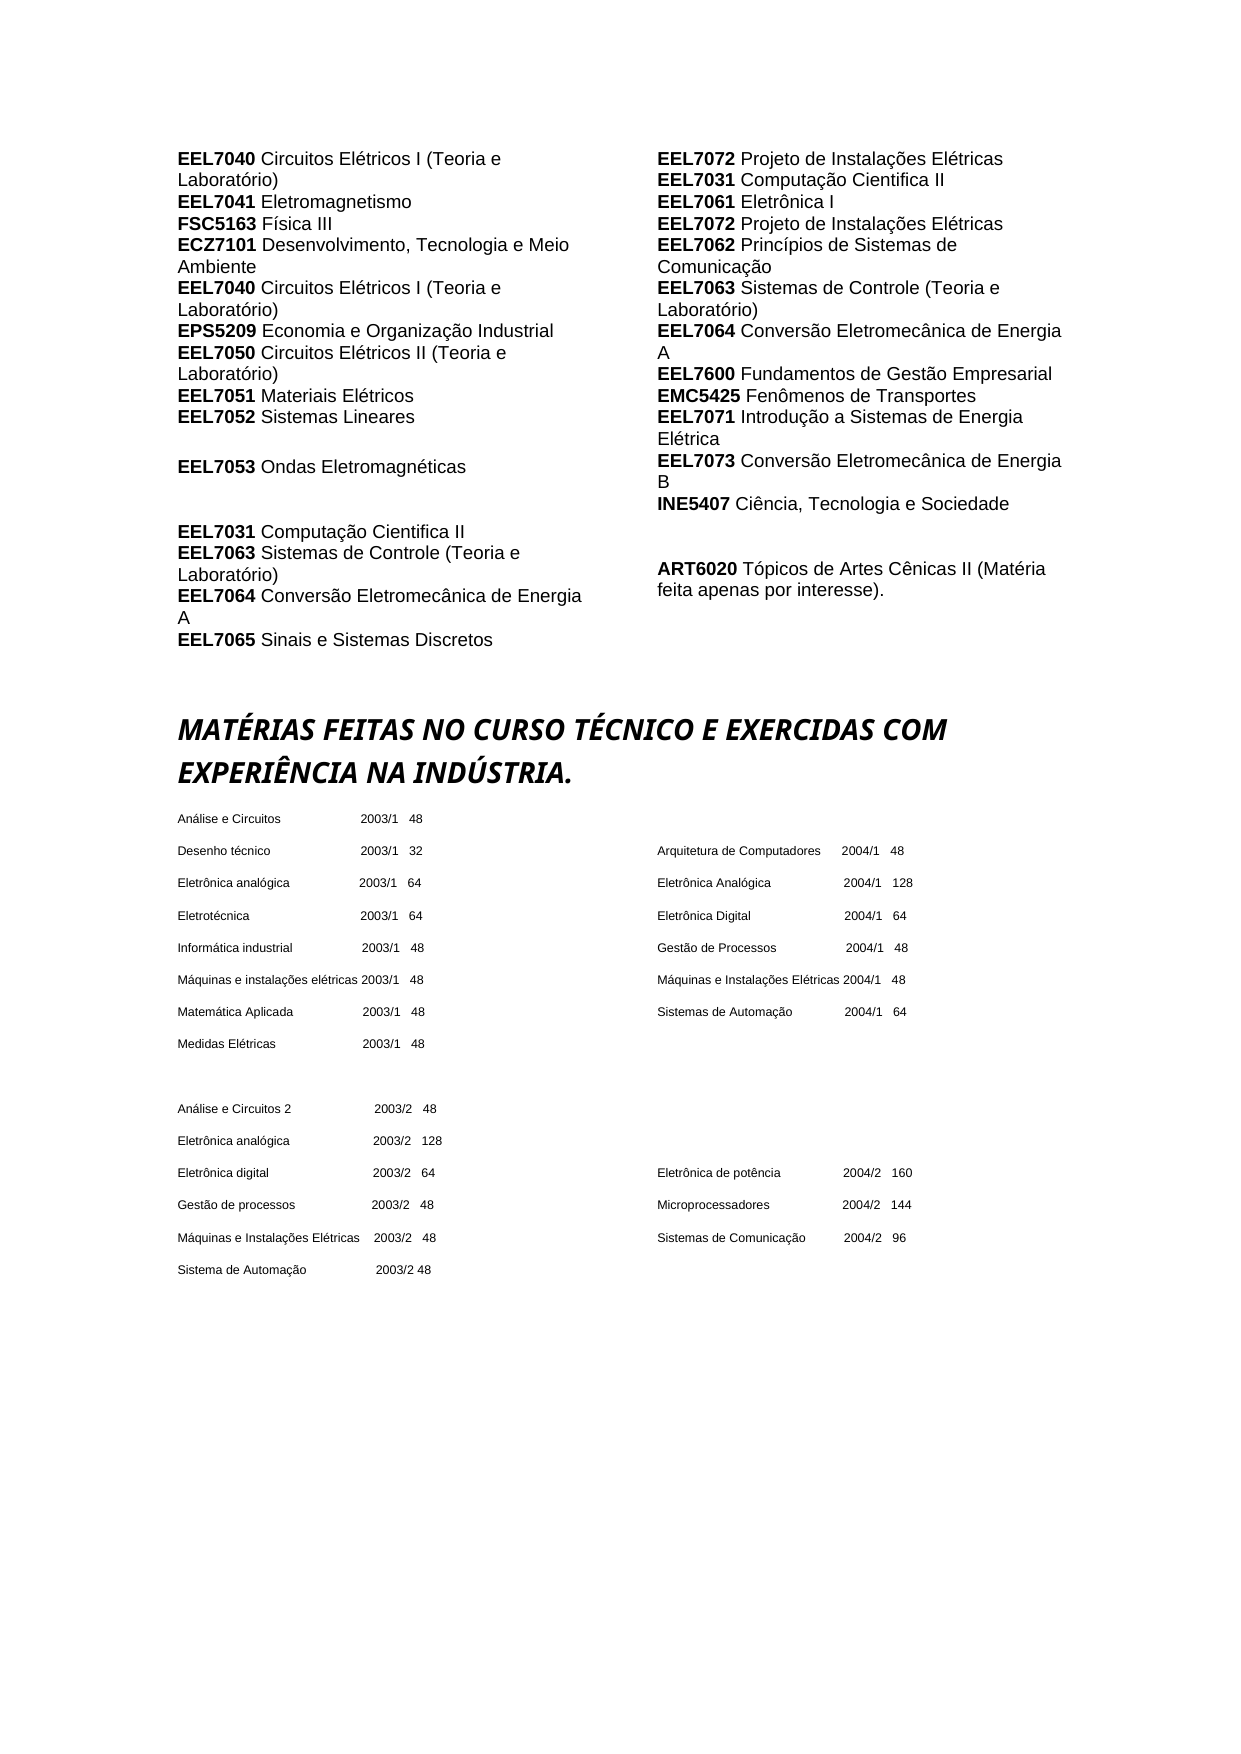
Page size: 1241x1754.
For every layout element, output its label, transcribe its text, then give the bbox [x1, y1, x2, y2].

text EEL7040 Circuitos Elétricos I (Teoria e Laboratório) [177, 277, 583, 320]
text EEL7031 Computação Cientifica II [177, 521, 583, 542]
text EEL7065 Sinais e Sistemas Discretos [177, 628, 583, 650]
text EEL7064 Conversão Eletromecânica de Energia A [657, 320, 1063, 363]
text Sistema de Automação 2003/2 48 [177, 1262, 583, 1277]
text EEL7064 Conversão Eletromecânica de Energia A [177, 585, 583, 628]
text EEL7041 Eletromagnetismo [177, 191, 583, 212]
text EPS5209 Economia e Organização Industrial [177, 320, 583, 342]
text Eletrônica Analógica 2004/1 128 [657, 876, 1063, 891]
text Máquinas e Instalações Elétricas 2003/2 48 [177, 1230, 583, 1244]
text EEL7050 Circuitos Elétricos II (Teoria e Laboratório) [177, 342, 583, 385]
text ART6020 Tópicos de Artes Cênicas II (Matéria feita apenas por interesse). [657, 557, 1063, 600]
text ECZ7101 Desenvolvimento, Tecnologia e Meio Ambiente [177, 234, 583, 277]
text Eletrônica analógica 2003/1 64 [177, 876, 583, 891]
text Desenho técnico 2003/1 32 [177, 844, 583, 858]
text Informática industrial 2003/1 48 [177, 941, 583, 955]
text EEL7063 Sistemas de Controle (Teoria e Laboratório) [177, 542, 583, 585]
text Gestão de processos 2003/2 48 [177, 1198, 583, 1212]
text Eletrotécnica 2003/1 64 [177, 908, 583, 923]
text EEL7072 Projeto de Instalações Elétricas [657, 148, 1063, 169]
text INE5407 Ciência, Tecnologia e Sociedade [657, 493, 1063, 514]
text Arquitetura de Computadores 2004/1 48 [657, 844, 1063, 858]
text Eletrônica Digital 2004/1 64 [657, 908, 1063, 923]
text EEL7061 Eletrônica I [657, 191, 1063, 212]
text EEL7053 Ondas Eletromagnéticas [177, 456, 583, 477]
text Análise e Circuitos 2 2003/2 48 [177, 1101, 583, 1116]
text Matemática Aplicada 2003/1 48 [177, 1005, 583, 1019]
text Eletrônica digital 2003/2 64 [177, 1166, 583, 1180]
text Máquinas e instalações elétricas 2003/1 48 [177, 973, 583, 987]
text Eletrônica analógica 2003/2 128 [177, 1134, 583, 1148]
text EEL7071 Introdução a Sistemas de Energia Elétrica [657, 406, 1063, 449]
text EEL7062 Princípios de Sistemas de Comunicação [657, 234, 1063, 277]
text MATÉRIAS FEITAS NO CURSO TÉCNICO E EXERCIDAS COM EXPERIÊNCIA NA INDÚSTRIA. [177, 709, 1063, 792]
text Análise e Circuitos 2003/1 48 [177, 812, 583, 826]
text Sistemas de Automação 2004/1 64 [657, 1005, 1063, 1019]
text EEL7031 Computação Cientifica II [657, 169, 1063, 191]
text EEL7072 Projeto de Instalações Elétricas [657, 212, 1063, 234]
text Gestão de Processos 2004/1 48 [657, 941, 1063, 955]
text Sistemas de Comunicação 2004/2 96 [657, 1230, 1063, 1244]
text FSC5163 Física III [177, 212, 583, 234]
text Medidas Elétricas 2003/1 48 [177, 1037, 583, 1051]
text EEL7063 Sistemas de Controle (Teoria e Laboratório) [657, 277, 1063, 320]
text Microprocessadores 2004/2 144 [657, 1198, 1063, 1212]
text EEL7052 Sistemas Lineares [177, 406, 583, 428]
text Máquinas e Instalações Elétricas 2004/1 48 [657, 973, 1063, 987]
text EEL7051 Materiais Elétricos [177, 385, 583, 406]
text EEL7073 Conversão Eletromecânica de Energia B [657, 449, 1063, 493]
text EMC5425 Fenômenos de Transportes [657, 385, 1063, 406]
text EEL7040 Circuitos Elétricos I (Teoria e Laboratório) [177, 148, 583, 191]
text EEL7600 Fundamentos de Gestão Empresarial [657, 363, 1063, 385]
text Eletrônica de potência 2004/2 160 [657, 1166, 1063, 1180]
